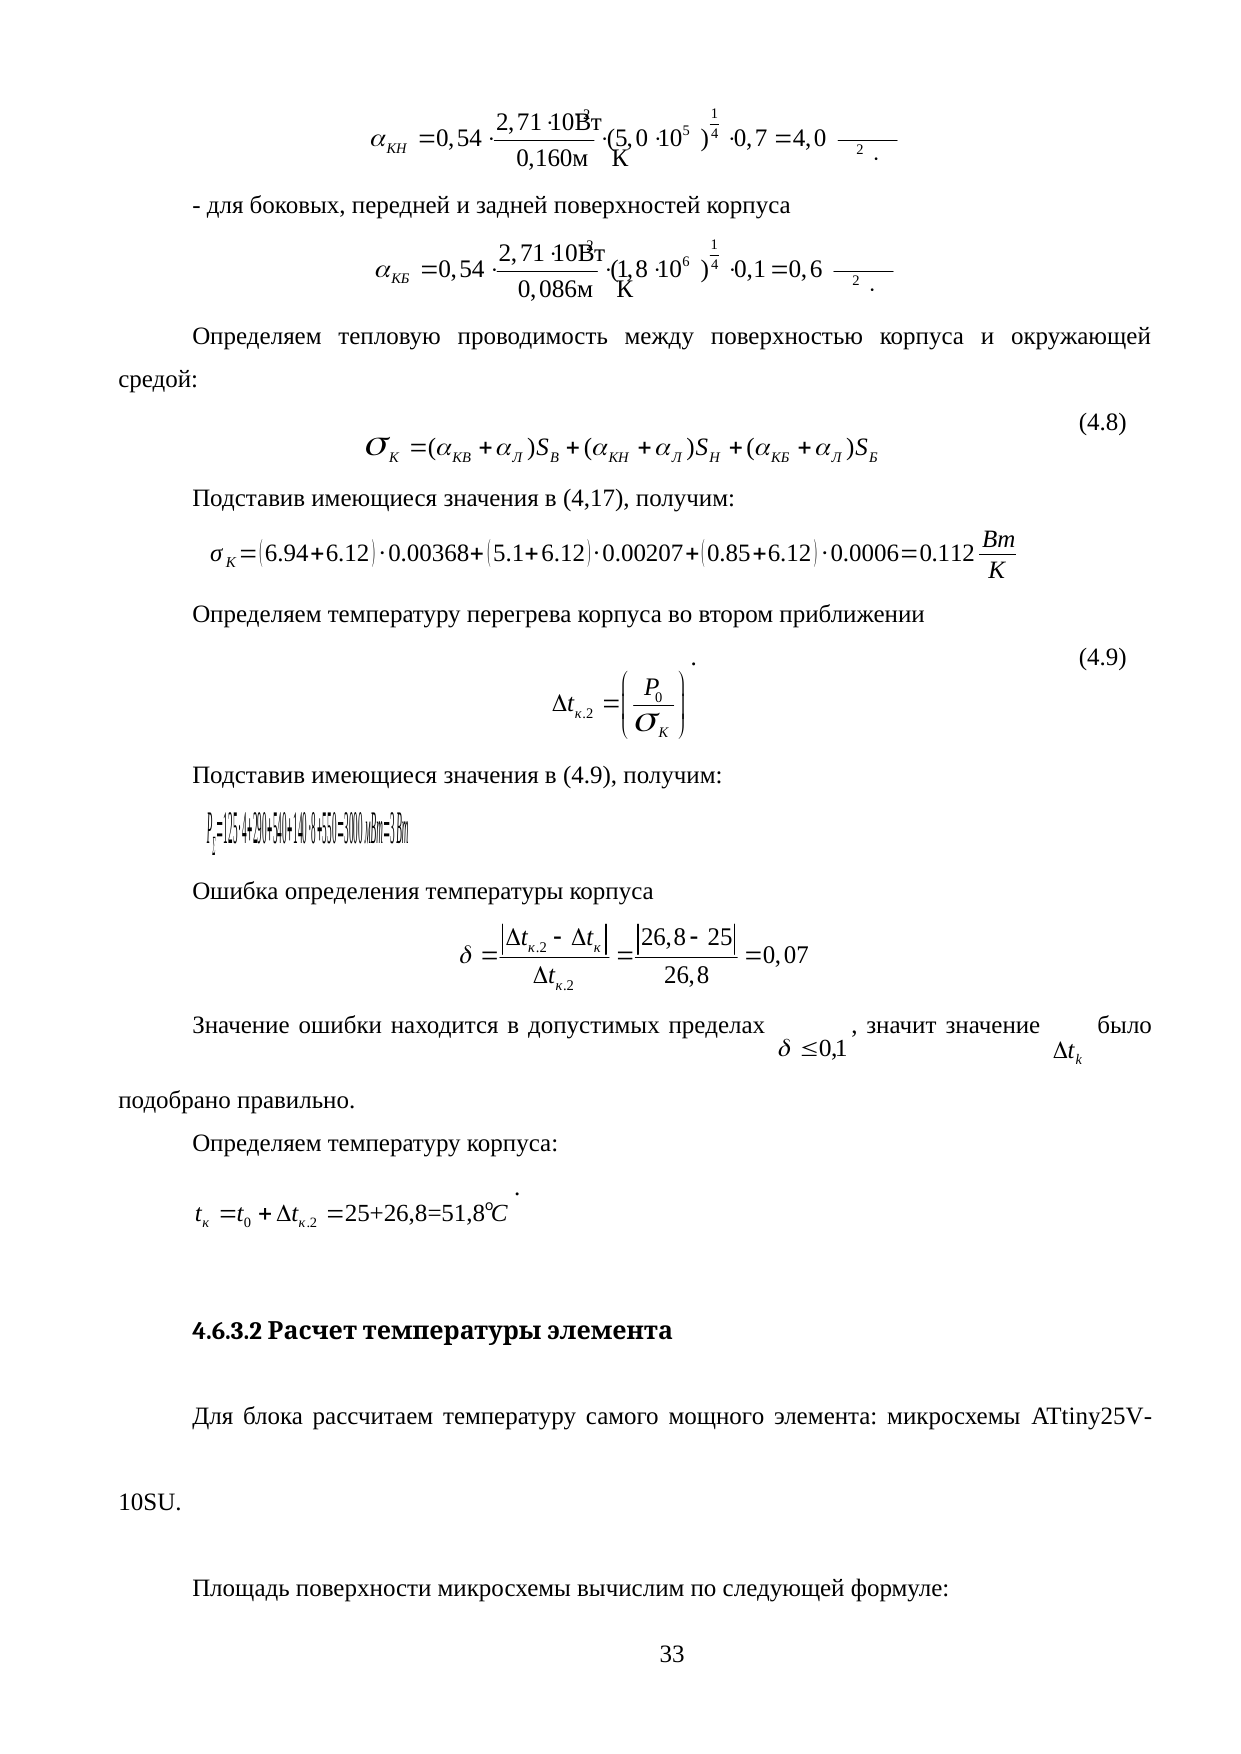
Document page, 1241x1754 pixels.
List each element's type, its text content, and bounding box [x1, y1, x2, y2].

text Для блока рассчитаем температуру самого мощного элемента: микросхемы ATtiny25V-10SU. [118, 1372, 1152, 1516]
text Ошибка определения температуры корпуса [118, 876, 1152, 905]
text . (4.9) [118, 642, 1152, 745]
text Определяем тепловую проводимость между поверхностью корпуса и окружающей средой: [118, 321, 1152, 393]
text - для боковых, передней и задней поверхностей корпуса [118, 190, 1152, 219]
text Определяем температуру перегрева корпуса во втором приближении [118, 599, 1152, 628]
text Подставив имеющиеся значения в (4,17), получим: [118, 483, 1152, 511]
text (4.8) [118, 407, 1152, 468]
text Подставив имеющиеся значения в (4.9), получим: [118, 760, 1152, 788]
text 4.6.3.2 Расчет температуры элемента [118, 1317, 1152, 1345]
text Площадь поверхности микросхемы вычислим по следующей формуле: [118, 1545, 1152, 1602]
text Значение ошибки находится в допустимых пределах , значит значение было подобрано правильно. [118, 1010, 1152, 1114]
text . [118, 1172, 1152, 1234]
text Определяем температуру корпуса: [118, 1128, 1152, 1157]
